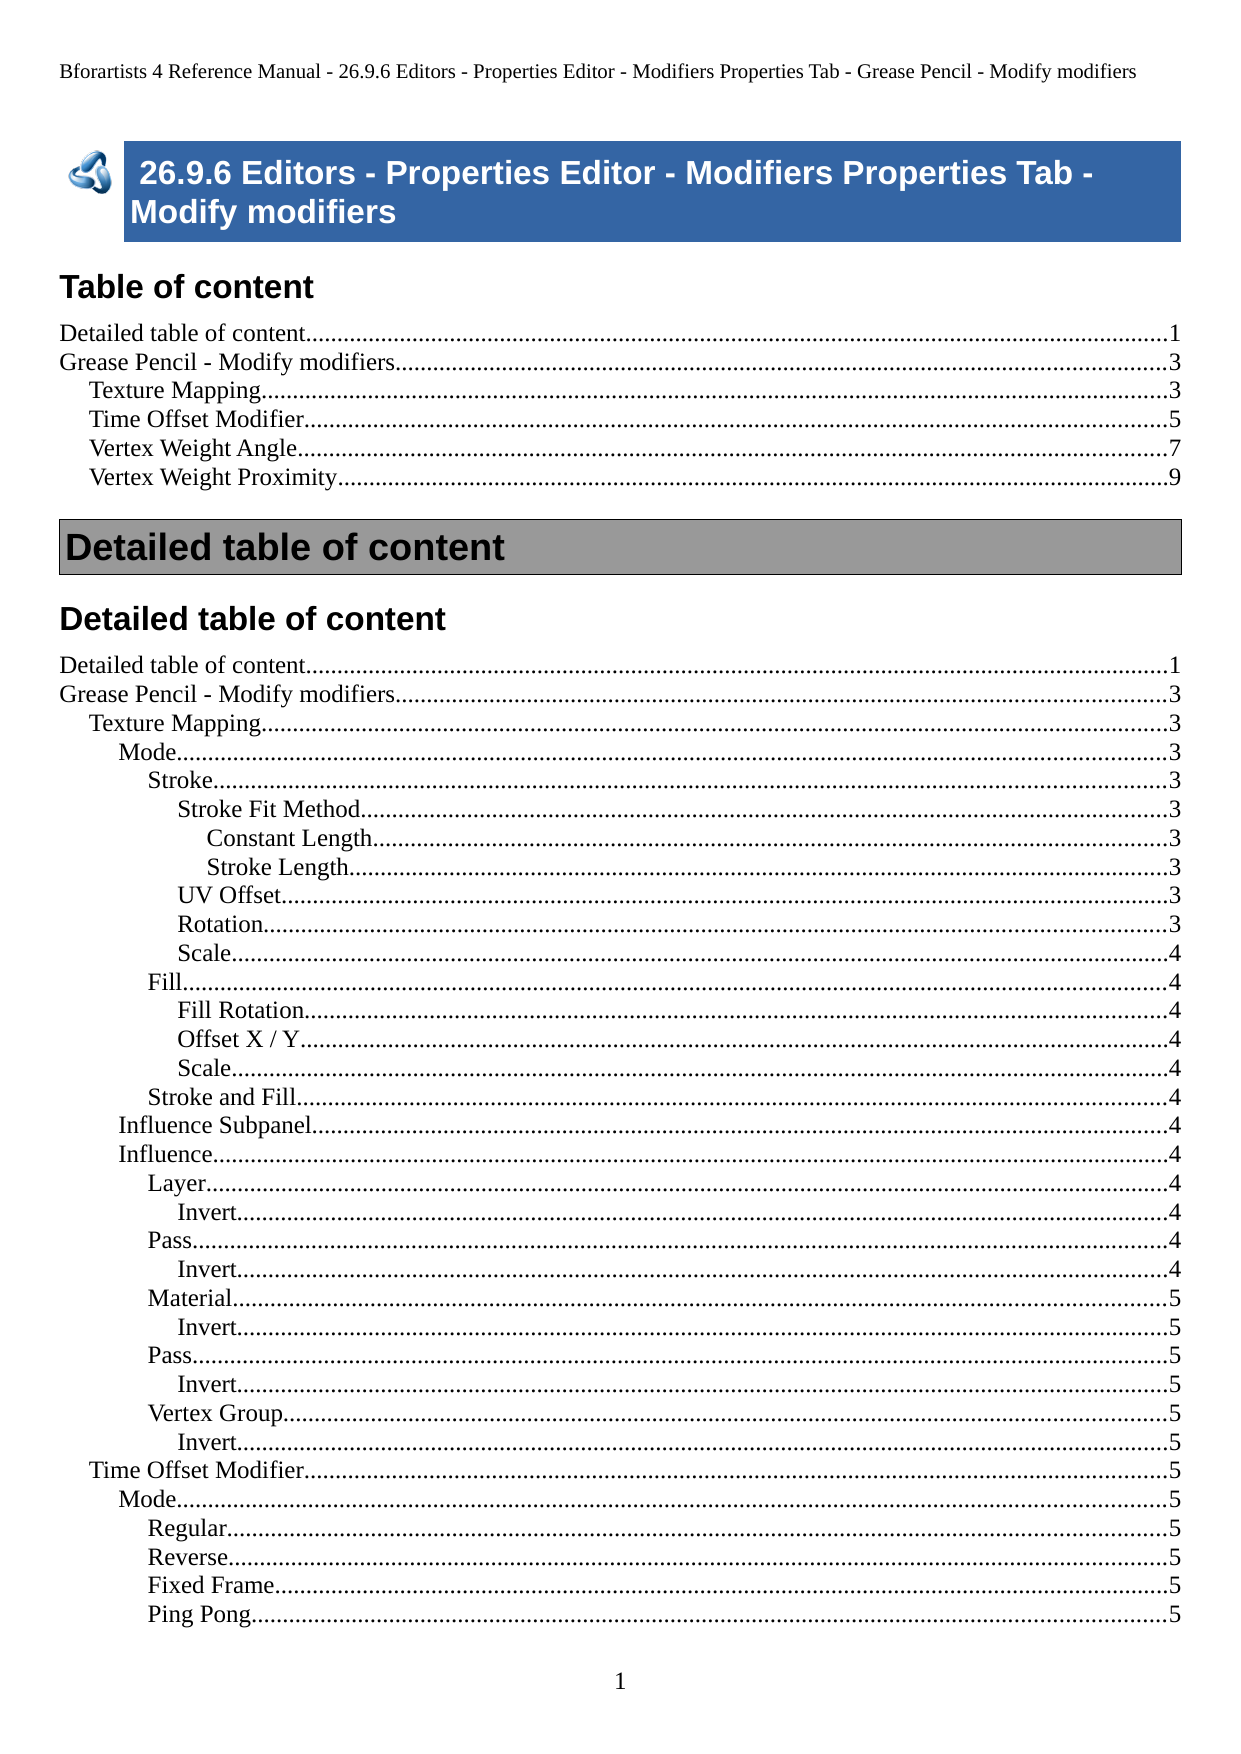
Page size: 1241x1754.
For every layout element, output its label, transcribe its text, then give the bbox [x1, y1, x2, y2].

text Invert 5 [177, 1369, 1181, 1398]
text Pass 4 [147, 1225, 1181, 1254]
text Vertex Weight Angle 7 [88, 433, 1181, 462]
text Fixed Frame 5 [147, 1570, 1181, 1599]
subtitle Table of content [59, 267, 1181, 305]
text Time Offset Modifier 5 [88, 1455, 1181, 1484]
text Fill 4 [147, 967, 1181, 995]
table_header 26.9.6 Editors - Properties Editor - Modifiers Properties Tab - Modify modifiers [124, 141, 1181, 242]
text Stroke 3 [147, 765, 1181, 794]
text Invert 5 [177, 1427, 1181, 1455]
table_header Detailed table of content [60, 520, 1181, 574]
text Detailed table of content 1 [59, 650, 1181, 679]
text Constant Length 3 [206, 823, 1181, 852]
text Reverse 5 [147, 1542, 1181, 1570]
subtitle Detailed table of content [59, 599, 1181, 638]
text Vertex Weight Proximity 9 [88, 462, 1181, 490]
text Material 5 [147, 1283, 1181, 1312]
text Layer 4 [147, 1168, 1181, 1197]
text Pass 5 [147, 1340, 1181, 1369]
text Invert 4 [177, 1254, 1181, 1283]
text Fill Rotation 4 [177, 995, 1181, 1024]
text Scale 4 [177, 938, 1181, 967]
picture [65, 147, 114, 197]
text Grease Pencil - Modify modifiers 3 [59, 679, 1181, 708]
text Invert 5 [177, 1312, 1181, 1340]
text Vertex Group 5 [147, 1398, 1181, 1427]
text Grease Pencil - Modify modifiers 3 [59, 347, 1181, 375]
text Detailed table of content 1 [59, 318, 1181, 347]
text Rotation 3 [177, 909, 1181, 938]
text Influence Subpanel 4 [118, 1110, 1181, 1139]
text Time Offset Modifier 5 [88, 404, 1181, 433]
text Scale 4 [177, 1053, 1181, 1082]
text Mode 3 [118, 737, 1181, 765]
text Stroke and Fill 4 [147, 1082, 1181, 1110]
text Texture Mapping 3 [88, 375, 1181, 404]
text Mode 5 [118, 1484, 1181, 1513]
text Offset X / Y 4 [177, 1024, 1181, 1053]
text Ping Pong 5 [147, 1599, 1181, 1628]
text Regular 5 [147, 1513, 1181, 1542]
text UV Offset 3 [177, 880, 1181, 909]
text Influence 4 [118, 1139, 1181, 1168]
table_header [59, 141, 124, 242]
text Stroke Length 3 [206, 852, 1181, 880]
text Stroke Fit Method 3 [177, 794, 1181, 823]
text Invert 4 [177, 1197, 1181, 1225]
text Texture Mapping 3 [88, 708, 1181, 737]
